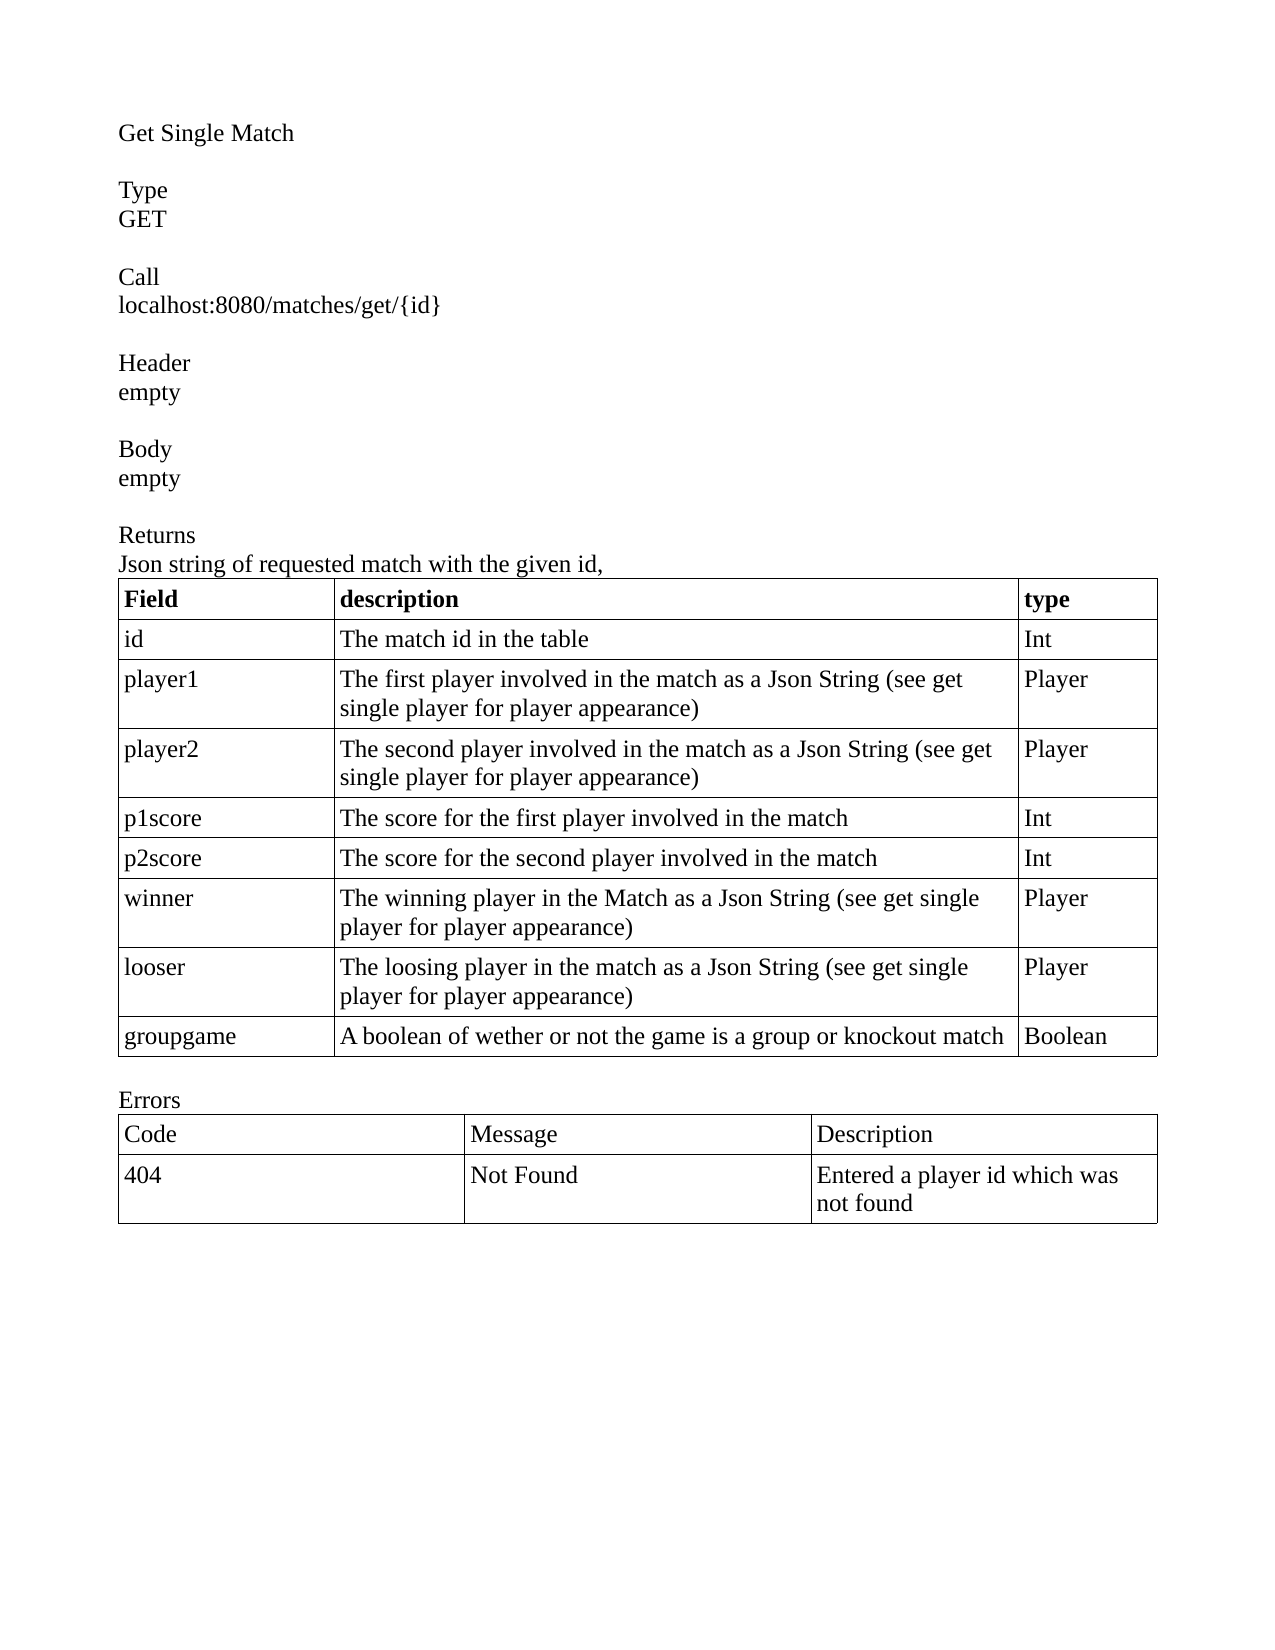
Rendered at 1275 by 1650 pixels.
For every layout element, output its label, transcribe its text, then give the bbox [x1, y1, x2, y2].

table_cell looser [119, 948, 334, 1016]
table_cell The loosing player in the match as a Json String (see get single player for player appearance) [335, 948, 1018, 1016]
text empty [118, 377, 1157, 406]
table_cell The score for the first player involved in the match [335, 798, 1018, 837]
table_cell Player [1019, 948, 1157, 1016]
table_cell Boolean [1019, 1017, 1157, 1056]
table_cell Int [1019, 620, 1157, 659]
text Json string of requested match with the given id, [118, 549, 1157, 578]
table_cell The match id in the table [335, 620, 1018, 659]
table_cell The first player involved in the match as a Json String (see get single player for player appearance) [335, 660, 1018, 728]
table_cell p1score [119, 798, 334, 837]
text Errors [118, 1085, 1157, 1113]
text GET [118, 204, 1157, 233]
text Body [118, 434, 1157, 463]
table_cell Not Found [465, 1155, 811, 1223]
table_cell The score for the second player involved in the match [335, 838, 1018, 877]
table_cell Entered a player id which was not found [812, 1155, 1157, 1223]
table_cell Player [1019, 660, 1157, 728]
table_cell winner [119, 879, 334, 947]
table_cell p2score [119, 838, 334, 877]
table_cell Player [1019, 729, 1157, 797]
text empty [118, 463, 1157, 492]
table_cell player2 [119, 729, 334, 797]
text Type [118, 176, 1157, 204]
text Get Single Match [118, 118, 1157, 147]
table_header description [335, 579, 1018, 618]
table_cell Int [1019, 838, 1157, 877]
table_header Description [812, 1115, 1157, 1154]
text Call [118, 262, 1157, 291]
table_cell Int [1019, 798, 1157, 837]
table_header Field [119, 579, 334, 618]
table_cell Player [1019, 879, 1157, 947]
table_cell groupgame [119, 1017, 334, 1056]
table_cell A boolean of wether or not the game is a group or knockout match [335, 1017, 1018, 1056]
table_cell The winning player in the Match as a Json String (see get single player for player appearance) [335, 879, 1018, 947]
table_header Code [119, 1115, 464, 1154]
table_cell id [119, 620, 334, 659]
table_cell The second player involved in the match as a Json String (see get single player for player appearance) [335, 729, 1018, 797]
text localhost:8080/matches/get/{id} [118, 291, 1157, 319]
text Returns [118, 521, 1157, 549]
table_header Message [465, 1115, 811, 1154]
table_cell 404 [119, 1155, 464, 1223]
text Header [118, 348, 1157, 377]
table_cell player1 [119, 660, 334, 728]
table_header type [1019, 579, 1157, 618]
